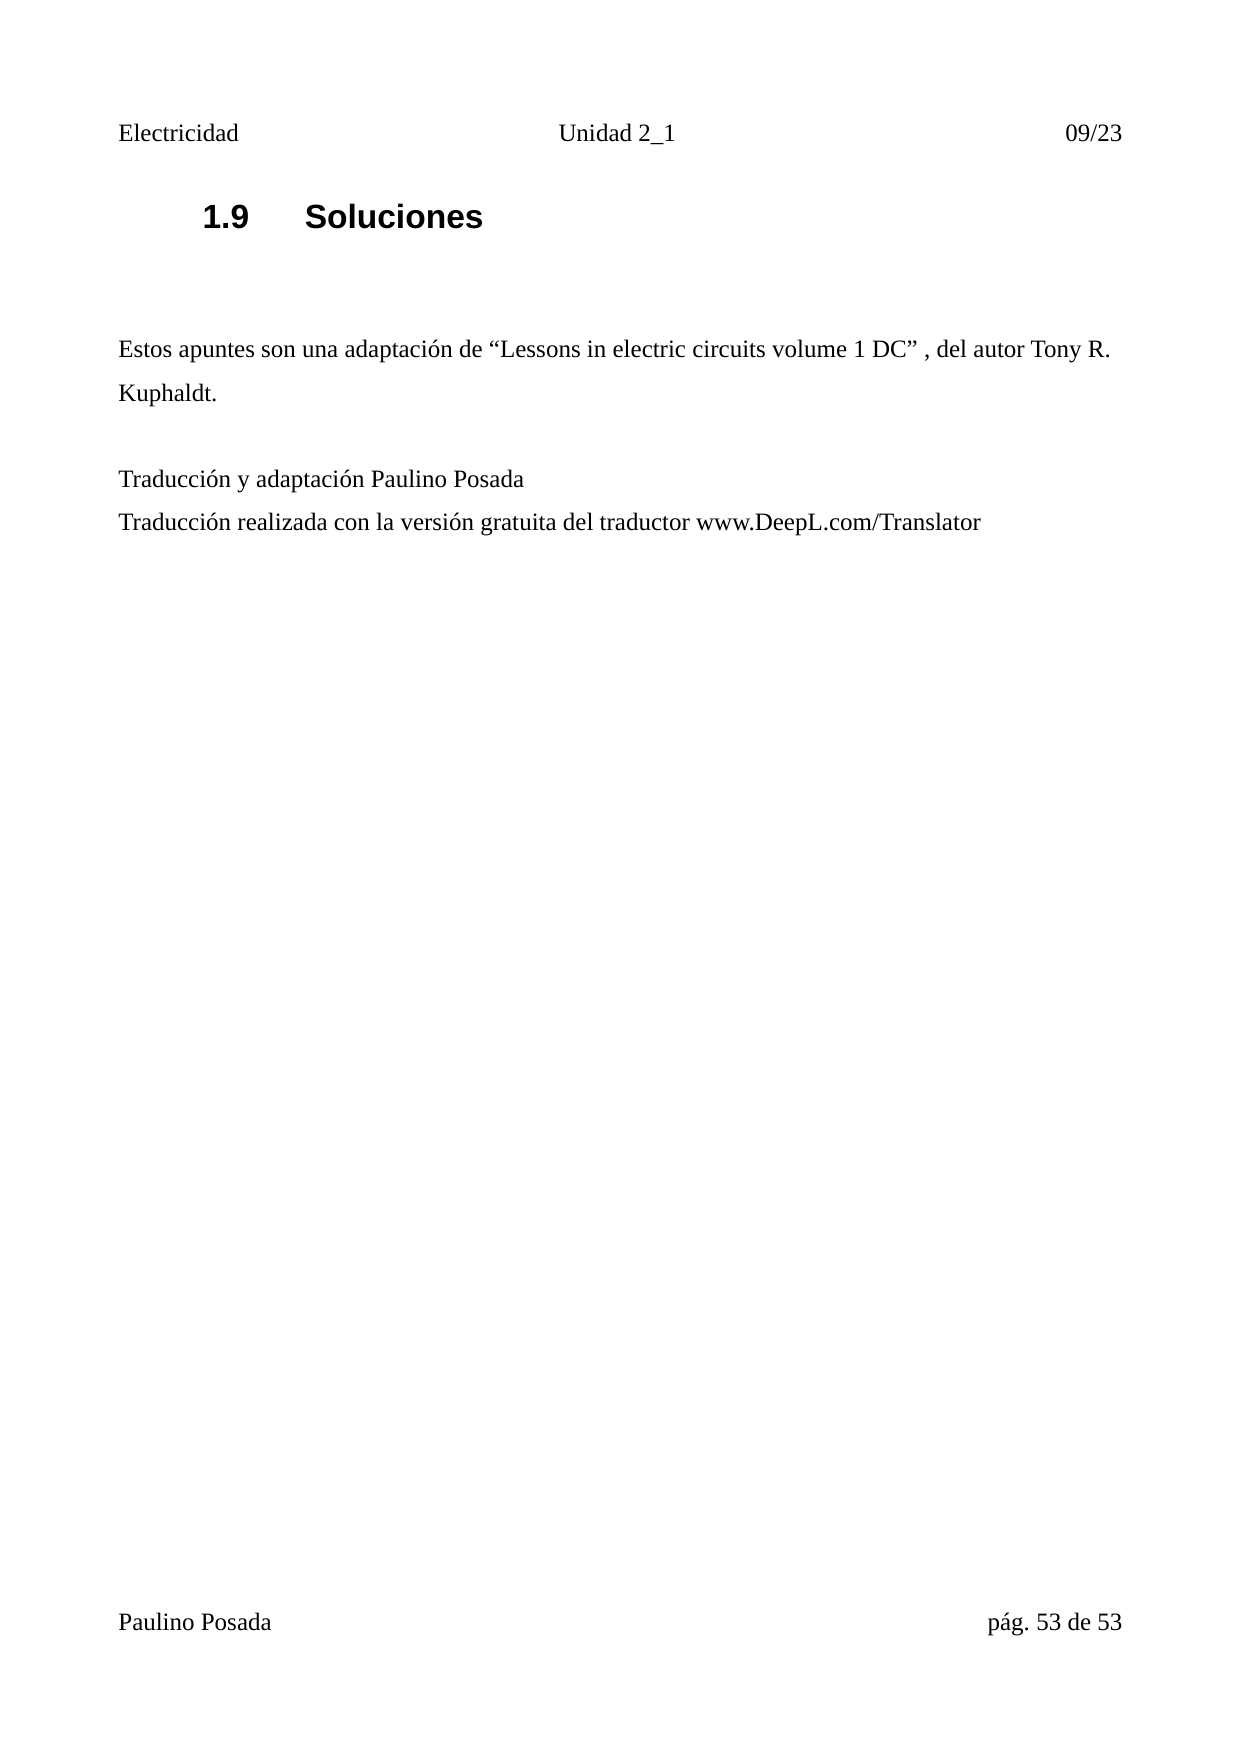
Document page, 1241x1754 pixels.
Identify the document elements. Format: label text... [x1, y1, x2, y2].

subtitle Soluciones [193, 197, 1122, 236]
text Traducción realizada con la versión gratuita del traductor www.DeepL.com/Translator [118, 507, 1122, 536]
text Traducción y adaptación Paulino Posada [118, 464, 1122, 493]
text Estos apuntes son una adaptación de “Lessons in electric circuits volume 1 DC” , del autor Tony R. Kuphaldt. [118, 334, 1122, 406]
